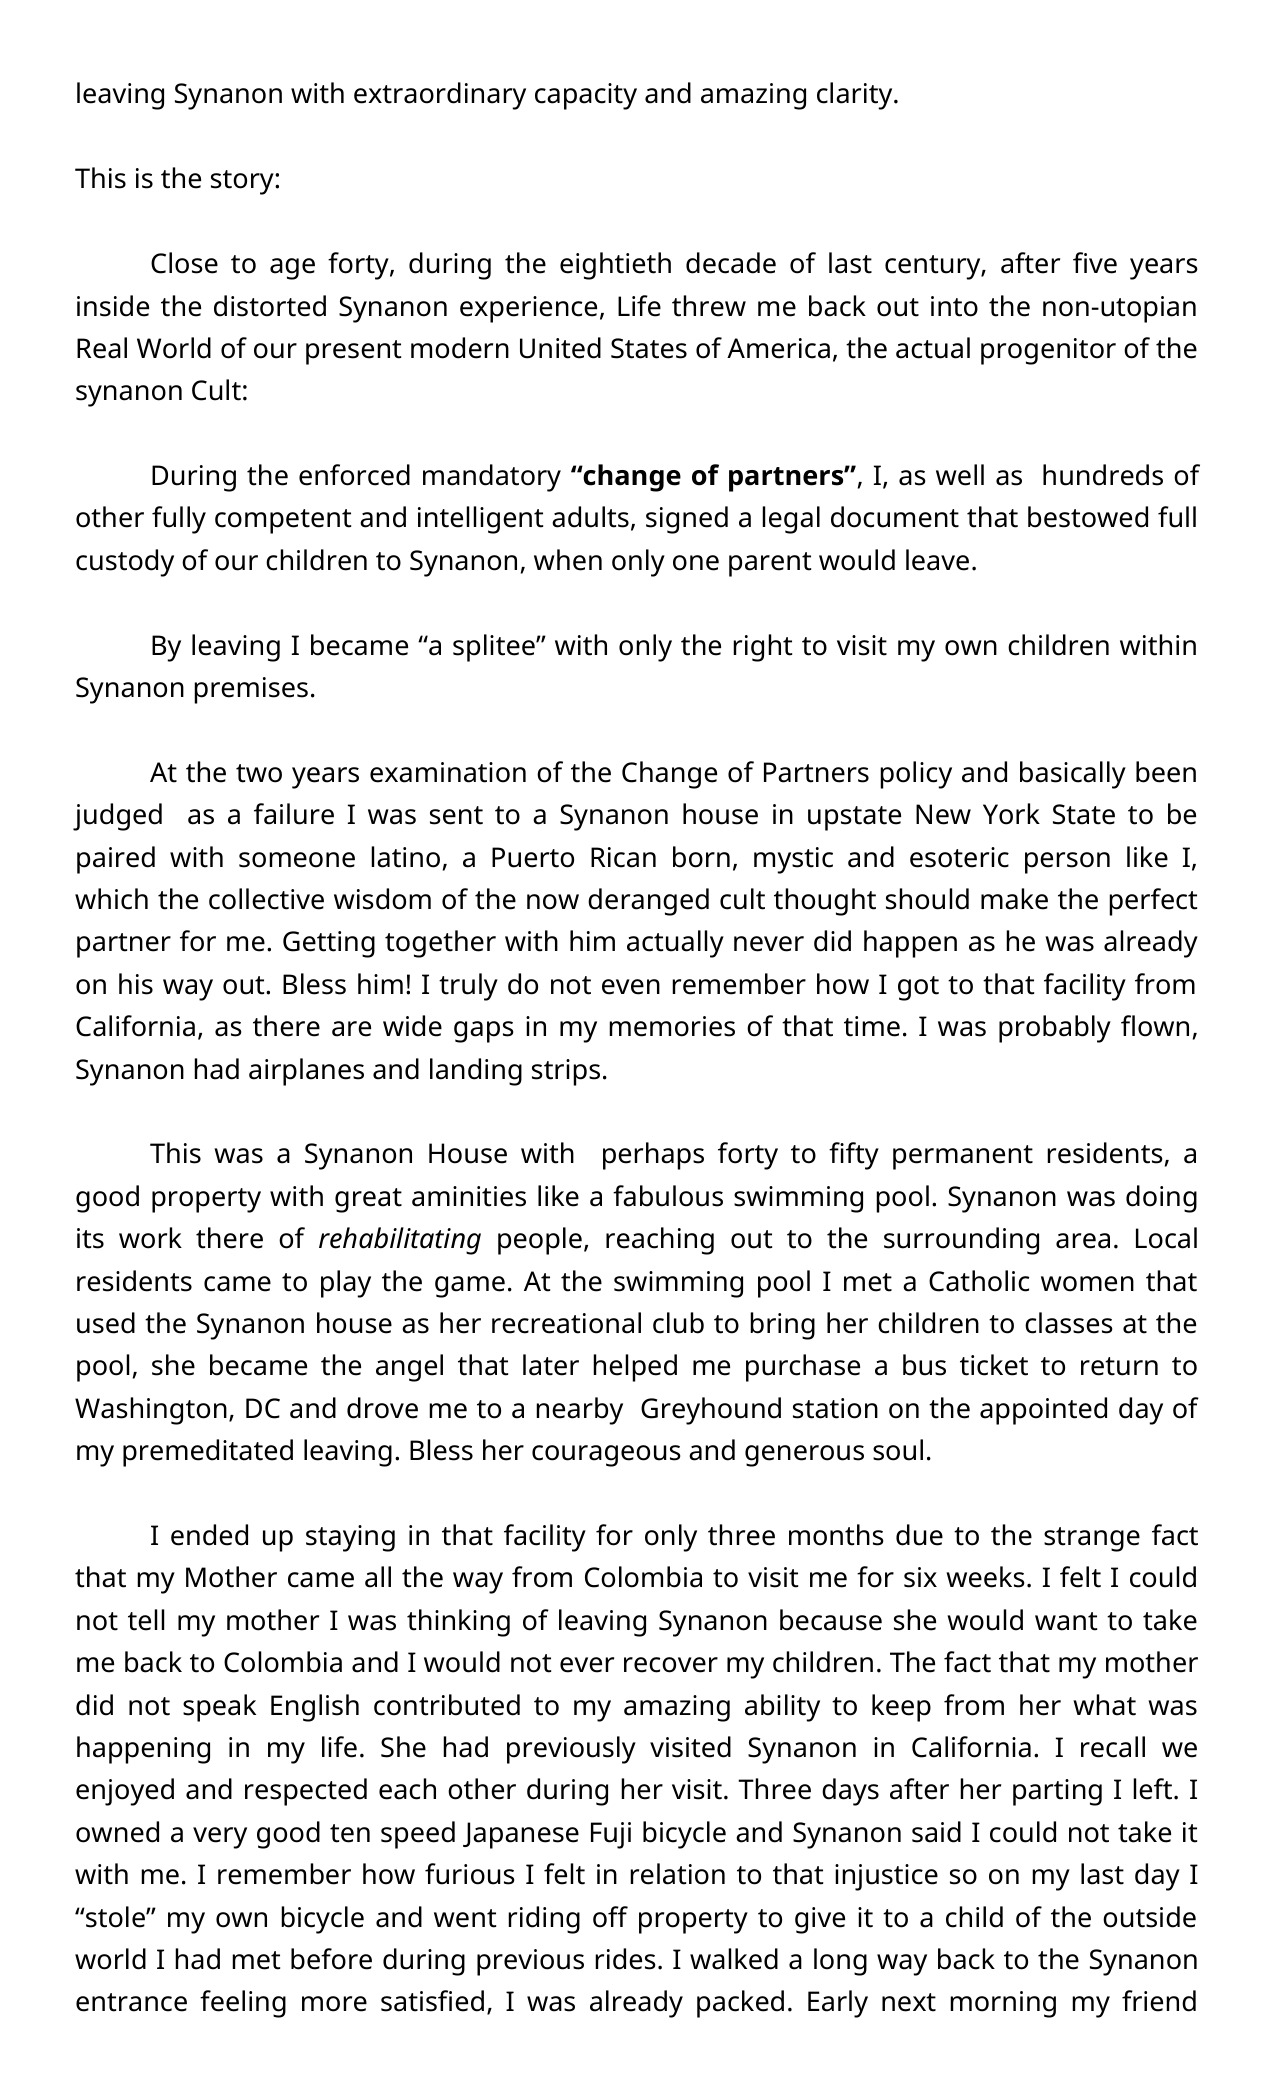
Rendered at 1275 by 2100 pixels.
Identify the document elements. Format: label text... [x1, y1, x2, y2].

text Close to age forty, during the eightieth decade of last century, after five years inside the distorted Synanon experience, Life threw me back out into the non-utopian Real World of our present modern United States of America, the actual progenitor of the synanon Cult: [75, 244, 1200, 409]
text leaving Synanon with extraordinary capacity and amazing clarity. [75, 75, 1200, 112]
text I ended up staying in that facility for only three months due to the strange fact that my Mother came all the way from Colombia to visit me for six weeks. I felt I could not tell my mother I was thinking of leaving Synanon because she would want to take me back to Colombia and I would not ever recover my children. The fact that my mother did not speak English contributed to my amazing ability to keep from her what was happening in my life. She had previously visited Synanon in California. I recall we enjoyed and respected each other during her visit. Three days after her parting I left. I owned a very good ten speed Japanese Fuji bicycle and Synanon said I could not take it with me. I remember how furious I felt in relation to that injustice so on my last day I “stole” my own bicycle and went riding off property to give it to a child of the outside world I had met before during previous rides. I walked a long way back to the Synanon entrance feeling more satisfied, I was already packed. Early next morning my friend [75, 1516, 1200, 2020]
text At the two years examination of the Change of Partners policy and basically been judged as a failure I was sent to a Synanon house in upstate New York State to be paired with someone latino, a Puerto Rican born, mystic and esoteric person like I, which the collective wisdom of the now deranged cult thought should make the perfect partner for me. Getting together with him actually never did happen as he was already on his way out. Bless him! I truly do not even remember how I got to that facility from California, as there are wide gaps in my memories of that time. I was probably flown, Synanon had airplanes and landing strips. [75, 753, 1200, 1087]
text This was a Synanon House with perhaps forty to fifty permanent residents, a good property with great aminities like a fabulous swimming pool. Synanon was doing its work there of rehabilitating people, reaching out to the surrounding area. Local residents came to play the game. At the swimming pool I met a Catholic women that used the Synanon house as her recreational club to bring her children to classes at the pool, she became the angel that later helped me purchase a bus ticket to return to Washington, DC and drove me to a nearby Greyhound station on the appointed day of my premeditated leaving. Bless her courageous and generous soul. [75, 1135, 1200, 1468]
text By leaving I became “a splitee” with only the right to visit my own children within Synanon premises. [75, 626, 1200, 705]
text This is the story: [75, 160, 1200, 197]
text During the enforced mandatory “change of partners”, I, as well as hundreds of other fully competent and intelligent adults, signed a legal document that bestowed full custody of our children to Synanon, when only one parent would leave. [75, 457, 1200, 578]
